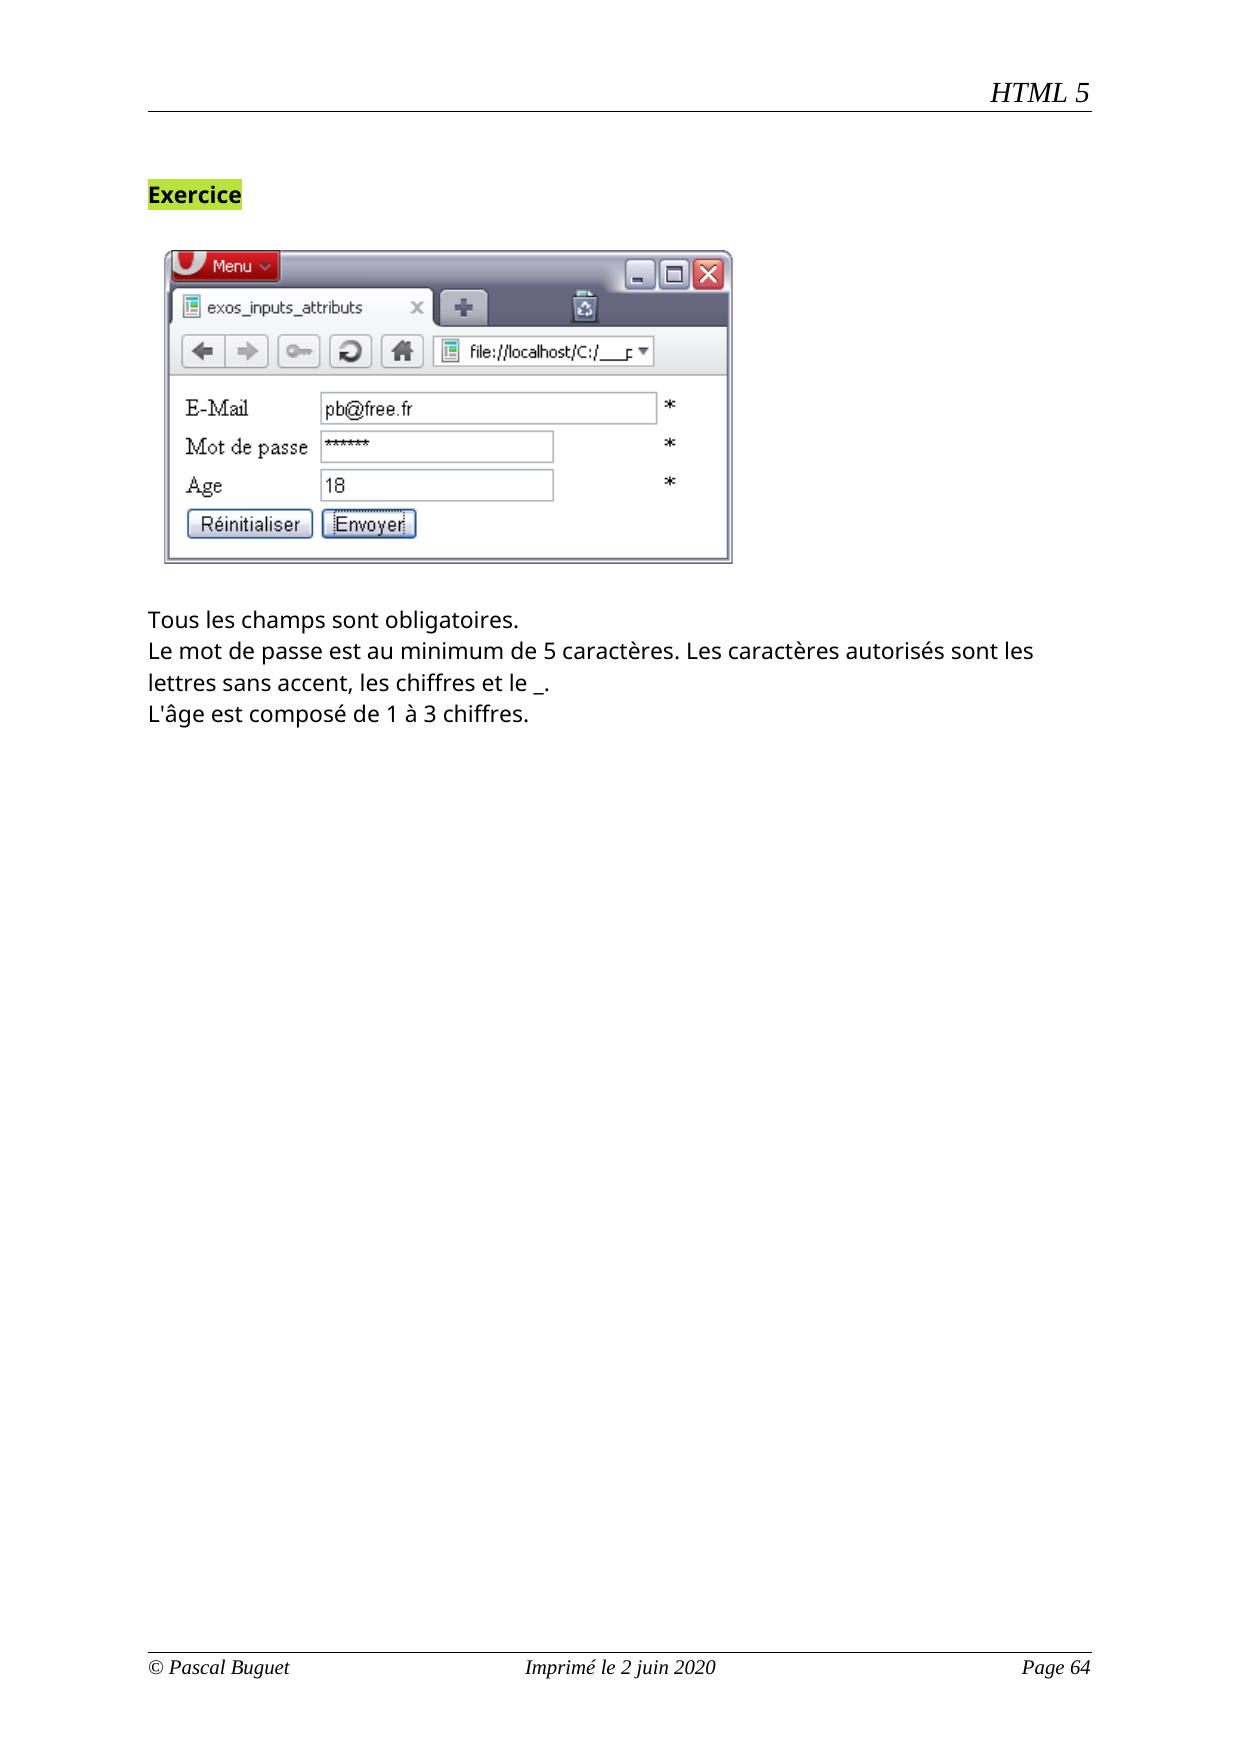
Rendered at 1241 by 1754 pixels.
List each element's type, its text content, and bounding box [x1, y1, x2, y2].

text Le mot de passe est au minimum de 5 caractères. Les caractères autorisés sont les lettres sans accent, les chiffres et le _. [148, 635, 1092, 698]
text Tous les champs sont obligatoires. [148, 604, 1092, 635]
picture [164, 250, 733, 564]
text Exercice [148, 179, 1092, 210]
text L'âge est composé de 1 à 3 chiffres. [148, 698, 1092, 729]
